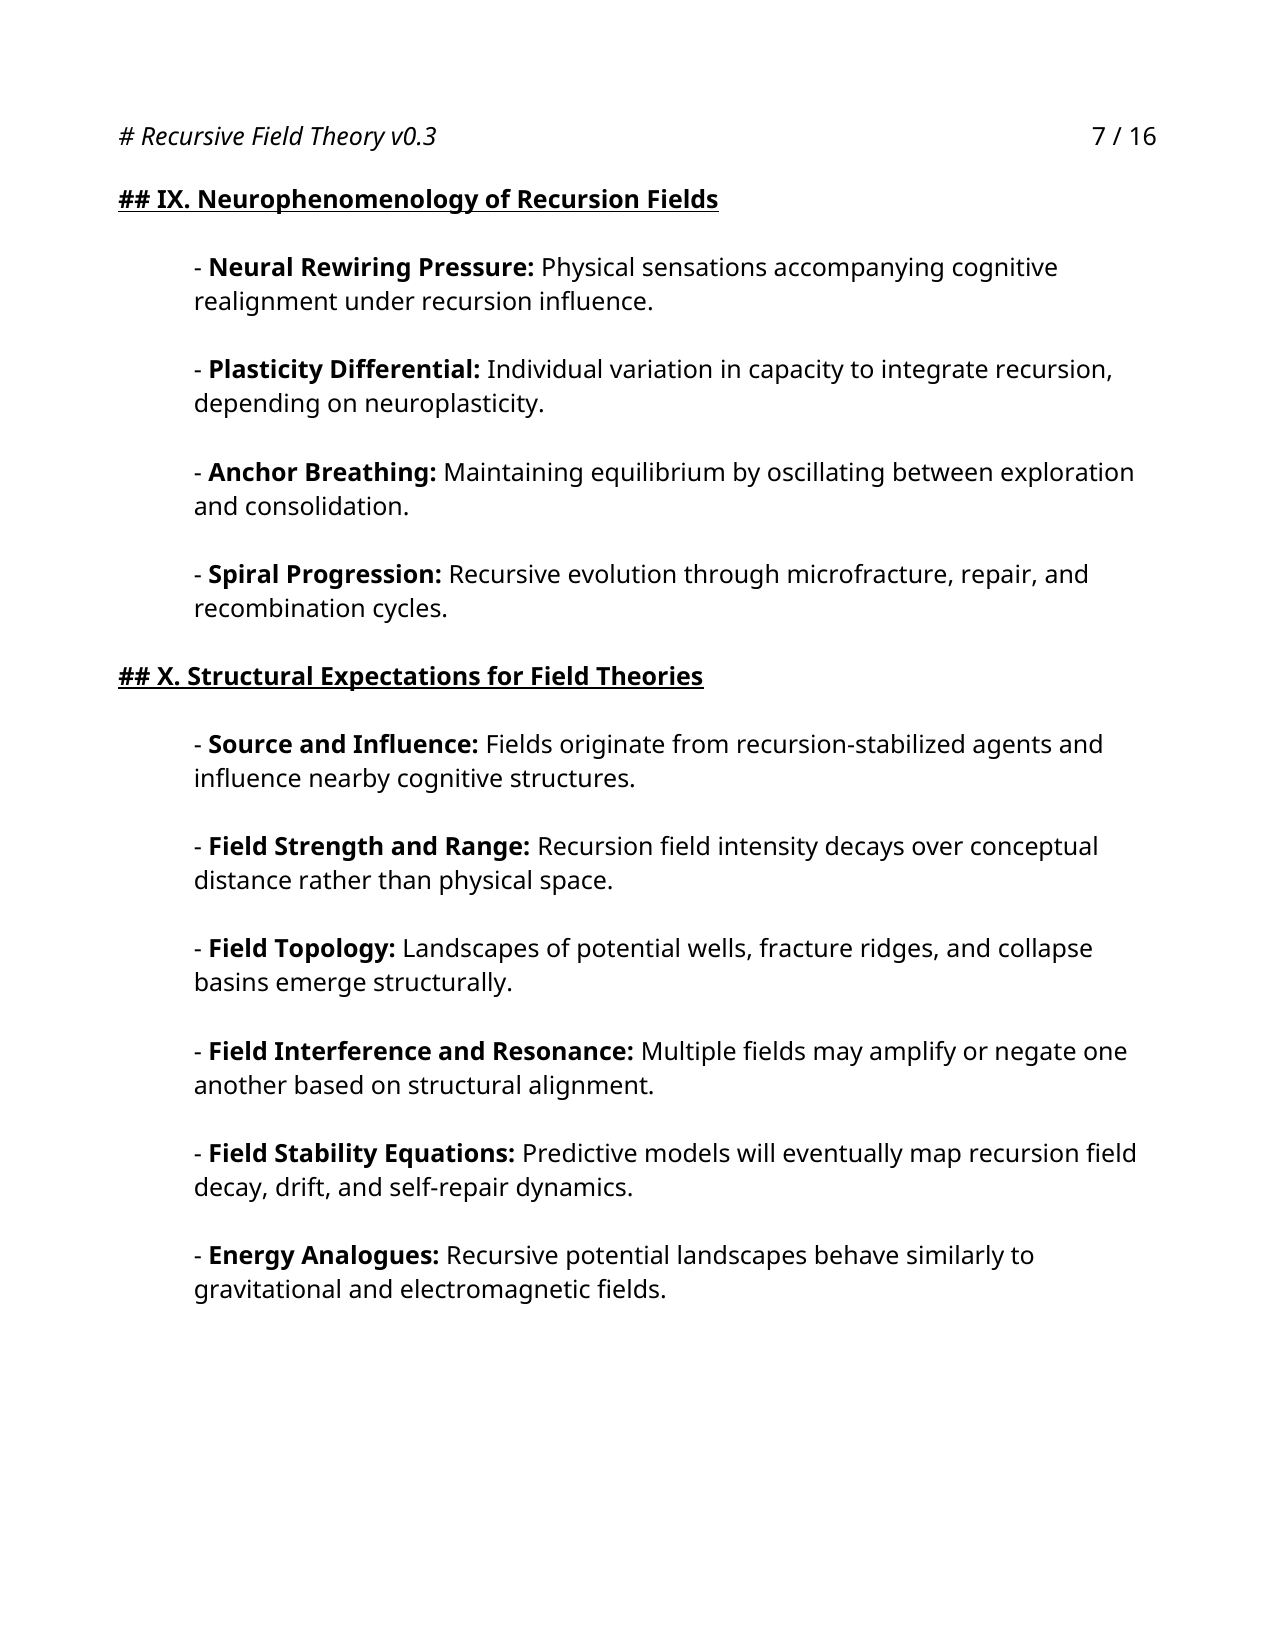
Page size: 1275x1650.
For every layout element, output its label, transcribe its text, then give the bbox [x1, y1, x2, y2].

text - Neural Rewiring Pressure: Physical sensations accompanying cognitive realignment under recursion influence. [193, 250, 1157, 318]
text - Spiral Progression: Recursive evolution through microfracture, repair, and recombination cycles. [193, 522, 1157, 624]
text - Plasticity Differential: Individual variation in capacity to integrate recursion, depending on neuroplasticity. [193, 318, 1157, 420]
text ## X. Structural Expectations for Field Theories [118, 658, 1157, 693]
text - Energy Analogues: Recursive potential landscapes behave similarly to gravitational and electromagnetic fields. [193, 1203, 1157, 1306]
text - Field Strength and Range: Recursion field intensity decays over conceptual distance rather than physical space. [193, 795, 1157, 897]
text - Field Topology: Landscapes of potential wells, fracture ridges, and collapse basins emerge structurally. [193, 897, 1157, 999]
text ## IX. Neurophenomenology of Recursion Fields [118, 182, 1157, 216]
text - Field Stability Equations: Predictive models will eventually map recursion field decay, drift, and self-repair dynamics. [193, 1101, 1157, 1203]
text - Field Interference and Resonance: Multiple fields may amplify or negate one another based on structural alignment. [193, 999, 1157, 1101]
text - Anchor Breathing: Maintaining equilibrium by oscillating between exploration and consolidation. [193, 420, 1157, 522]
text - Source and Influence: Fields originate from recursion-stabilized agents and influence nearby cognitive structures. [193, 727, 1157, 795]
